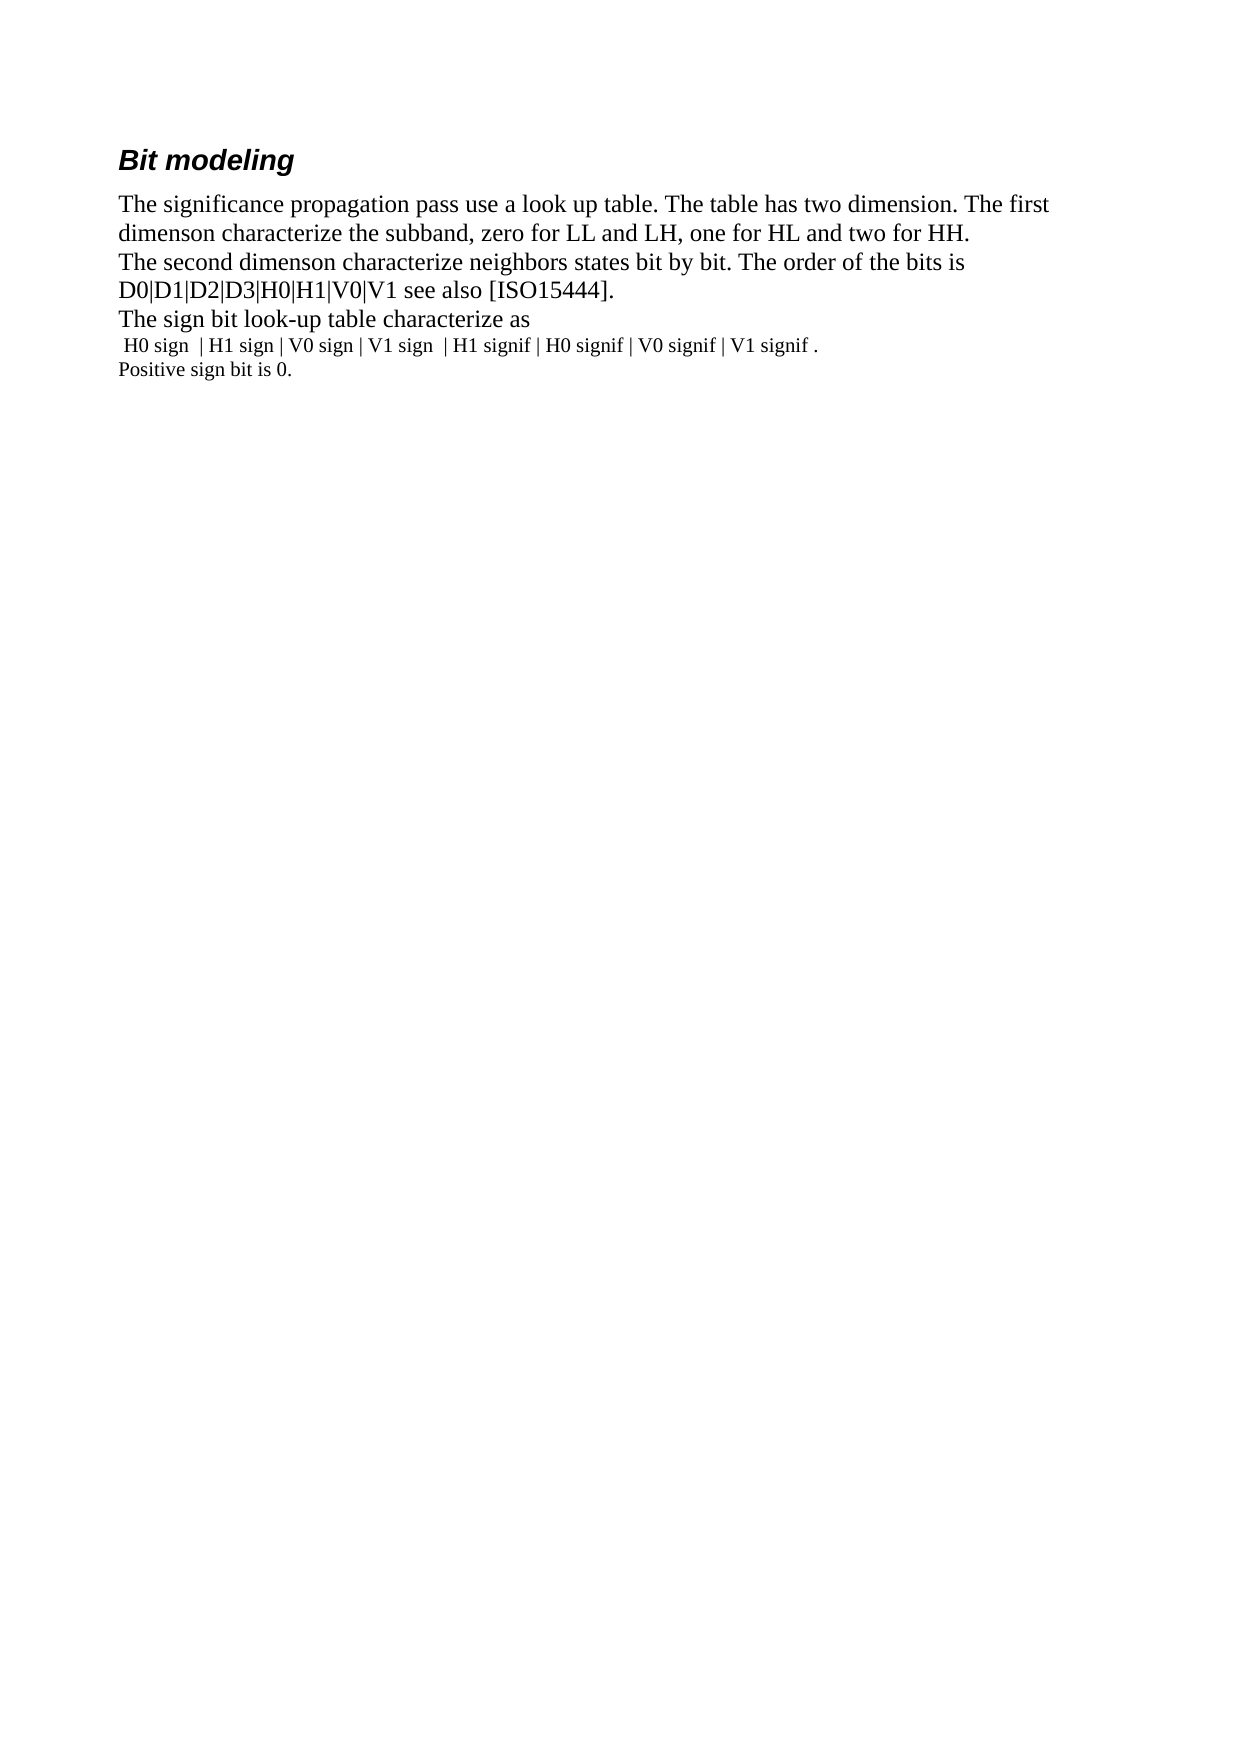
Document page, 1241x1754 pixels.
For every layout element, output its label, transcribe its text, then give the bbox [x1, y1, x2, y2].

text H0 sign | H1 sign | V0 sign | V1 sign | H1 signif | H0 signif | V0 signif | V1 signif . [118, 333, 1122, 357]
text The sign bit look-up table characterize as [118, 304, 1122, 333]
text Positive sign bit is 0. [118, 357, 1122, 381]
text The significance propagation pass use a look up table. The table has two dimension. The first dimenson characterize the subband, zero for LL and LH, one for HL and two for HH. [118, 189, 1122, 247]
text The second dimenson characterize neighbors states bit by bit. The order of the bits is D0|D1|D2|D3|H0|H1|V0|V1 see also [ISO15444]. [118, 247, 1122, 304]
subtitle Bit modeling [118, 143, 1122, 177]
